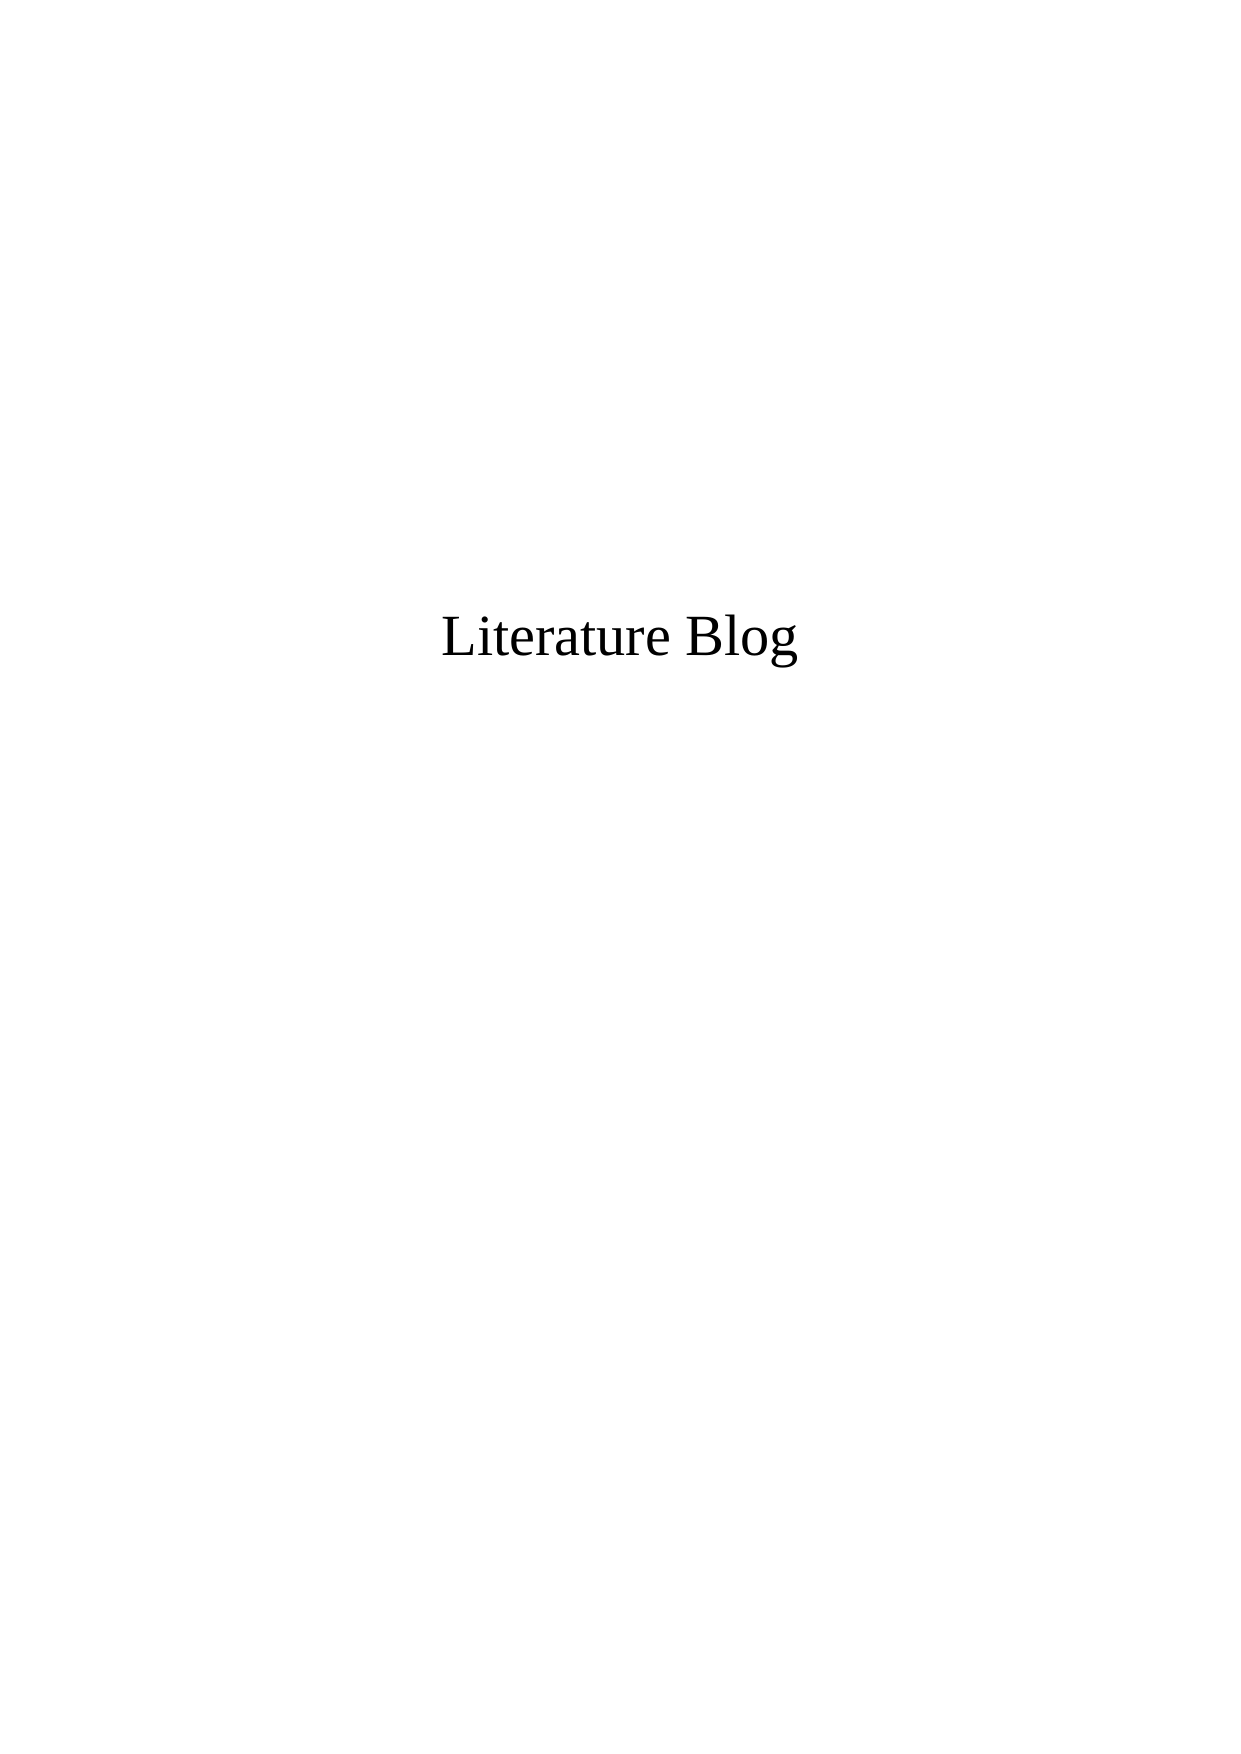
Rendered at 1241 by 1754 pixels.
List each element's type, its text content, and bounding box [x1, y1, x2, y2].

text Literature Blog [150, 601, 1090, 668]
